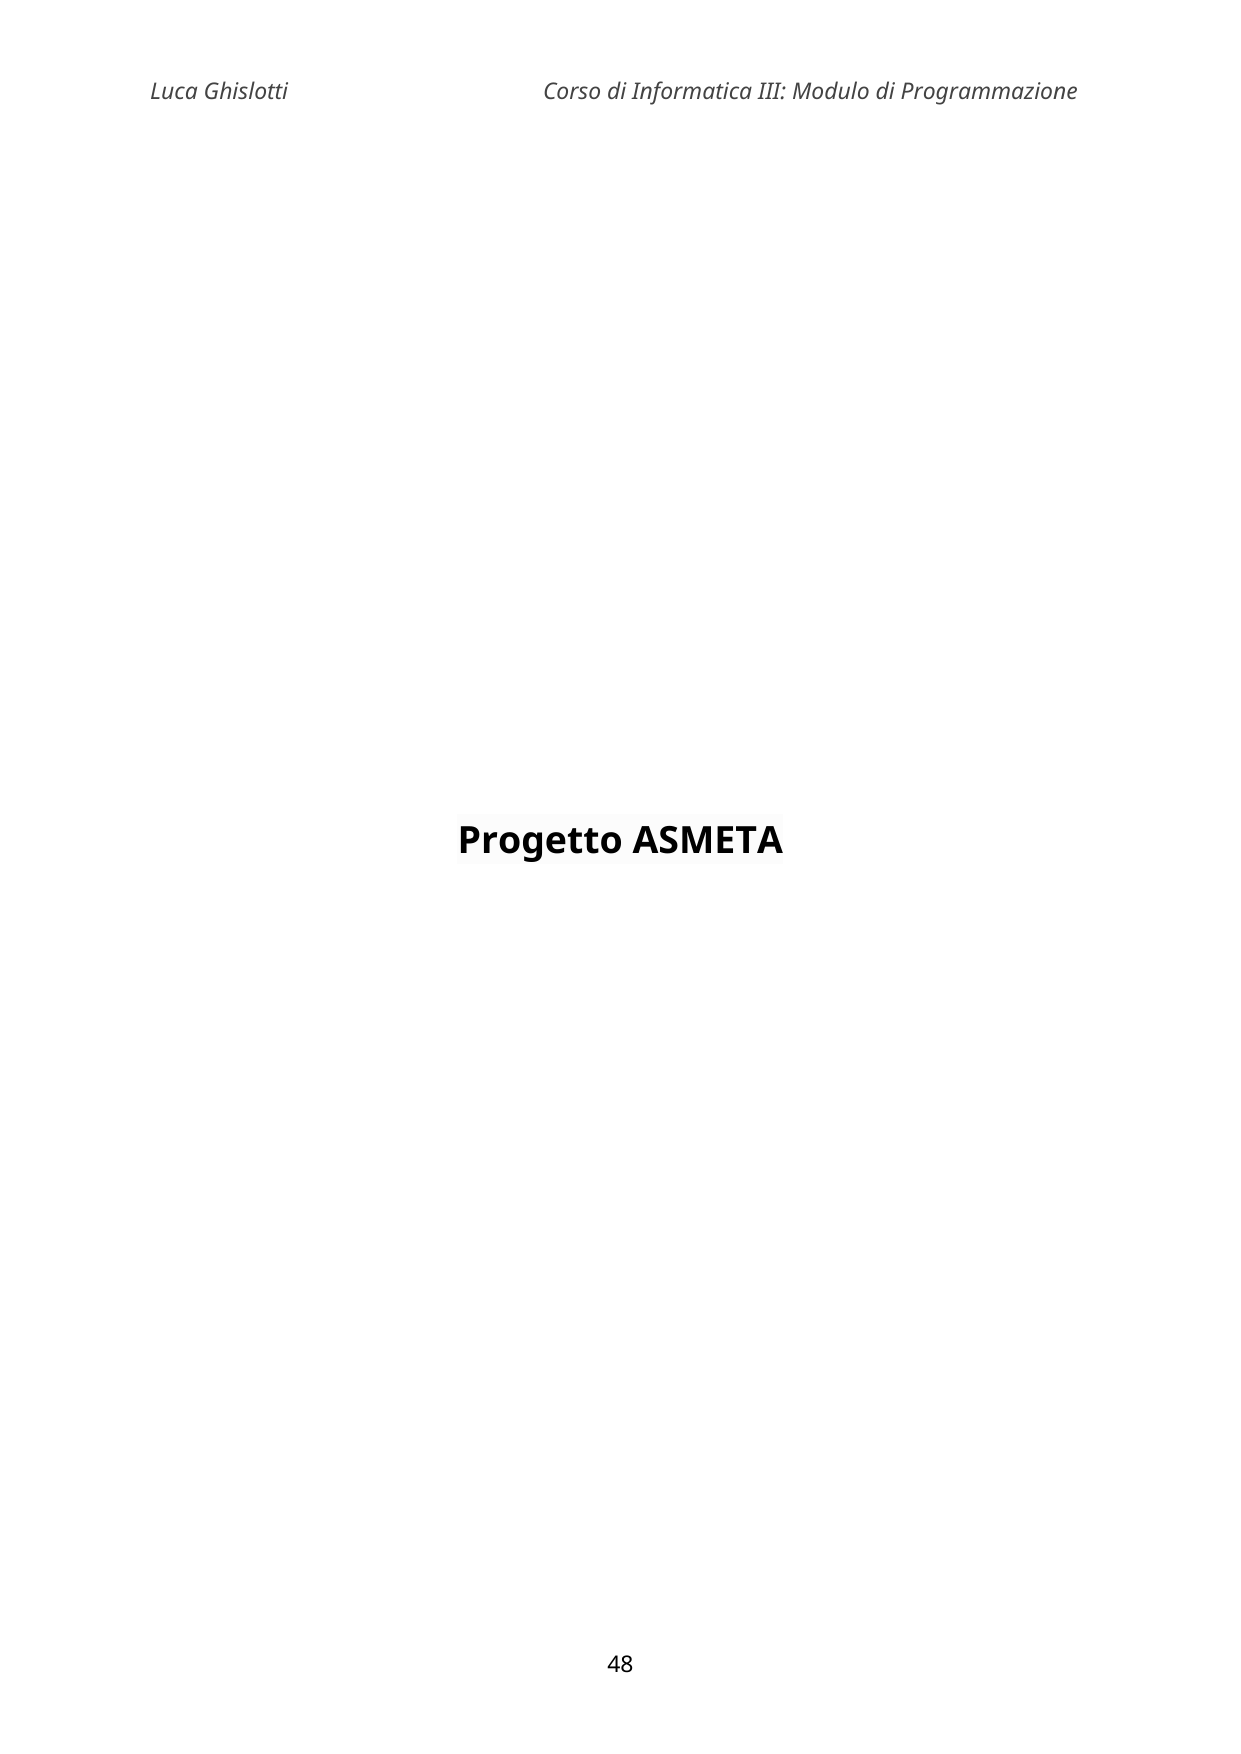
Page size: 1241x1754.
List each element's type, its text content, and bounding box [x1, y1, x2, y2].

title Progetto ASMETA [150, 813, 1090, 864]
